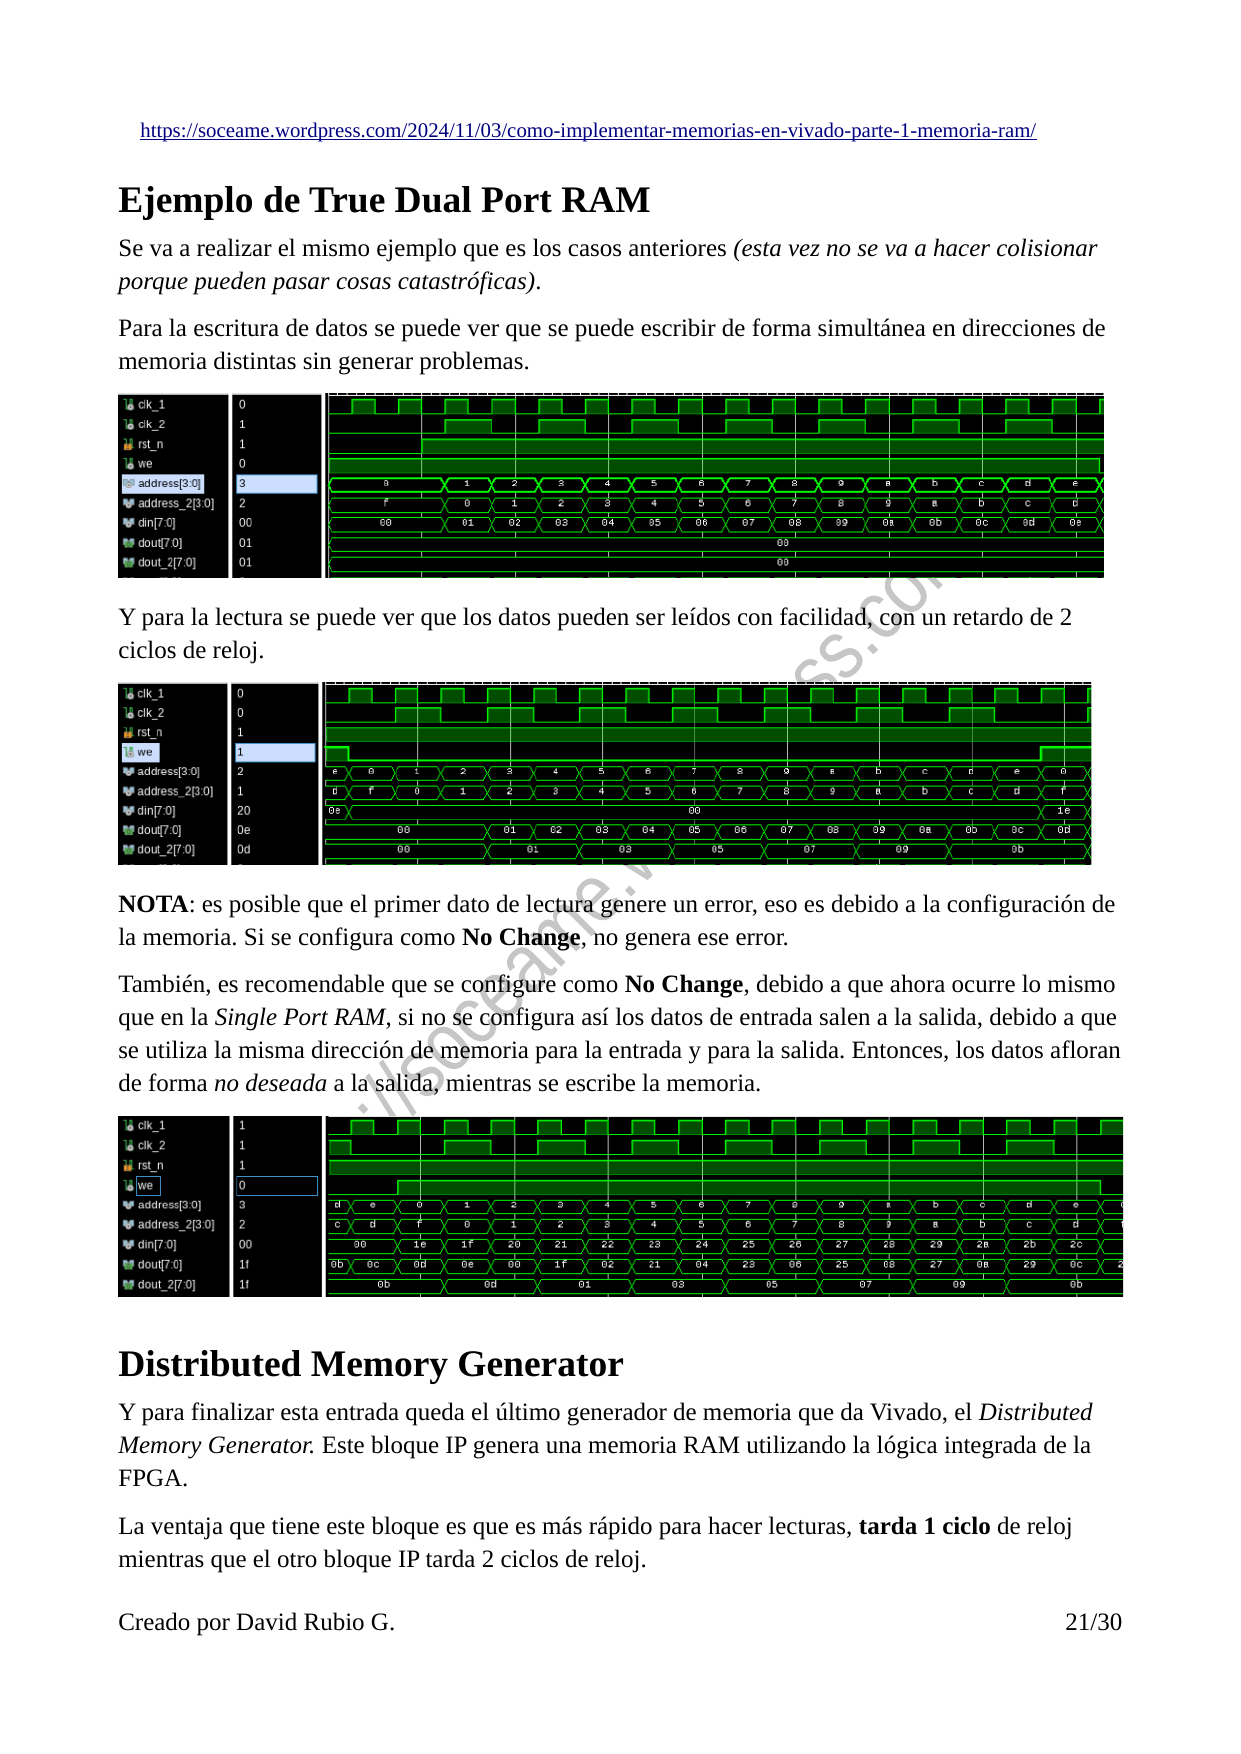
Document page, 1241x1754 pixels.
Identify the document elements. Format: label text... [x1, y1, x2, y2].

subtitle Ejemplo de True Dual Port RAM [118, 177, 1122, 220]
text NOTA: es posible que el primer dato de lectura genere un error, eso es debido a la configuración de la memoria. Si se configura como No Change, no genera ese error. [118, 889, 577, 950]
text Se va a realizar el mismo ejemplo que es los casos anteriores (esta vez no se va a hacer colisionar porque pueden pasar cosas catastróficas). [118, 233, 1122, 294]
picture [118, 1116, 1124, 1297]
text La ventaja que tiene este bloque es que es más rápido para hacer lecturas, tarda 1 ciclo de reloj mientras que el otro bloque IP tarda 2 ciclos de reloj. [118, 1511, 1122, 1573]
text También, es recomendable que se configure como No Change, debido a que ahora ocurre lo mismo que en la Single Port RAM, si no se configura así los datos de entrada salen a la salida, debido a que se utiliza la misma dirección de memoria para la entrada y para la salida. Entonces, los datos afloran de forma no deseada a la salida, mientras se escribe la memoria. [118, 969, 1122, 1097]
subtitle Distributed Memory Generator [118, 1342, 1122, 1385]
picture [118, 682, 1092, 865]
text Y para finalizar esta entrada queda el último generador de memoria que da Vivado, el Distributed Memory Generator. Este bloque IP genera una memoria RAM utilizando la lógica integrada de la FPGA. [118, 1397, 1122, 1492]
picture [118, 393, 1104, 578]
text NOTA: es posible que el primer dato de lectura genere un error, eso es debido a la configuración de la memoria. Si se configura como No Change, no genera ese error. [557, 889, 1122, 950]
text Y para la lectura se puede ver que los datos pueden ser leídos con facilidad, con un retardo de 2 ciclos de reloj. [118, 602, 1122, 664]
text Para la escritura de datos se puede ver que se puede escribir de forma simultánea en direcciones de memoria distintas sin generar problemas. [118, 313, 1122, 375]
